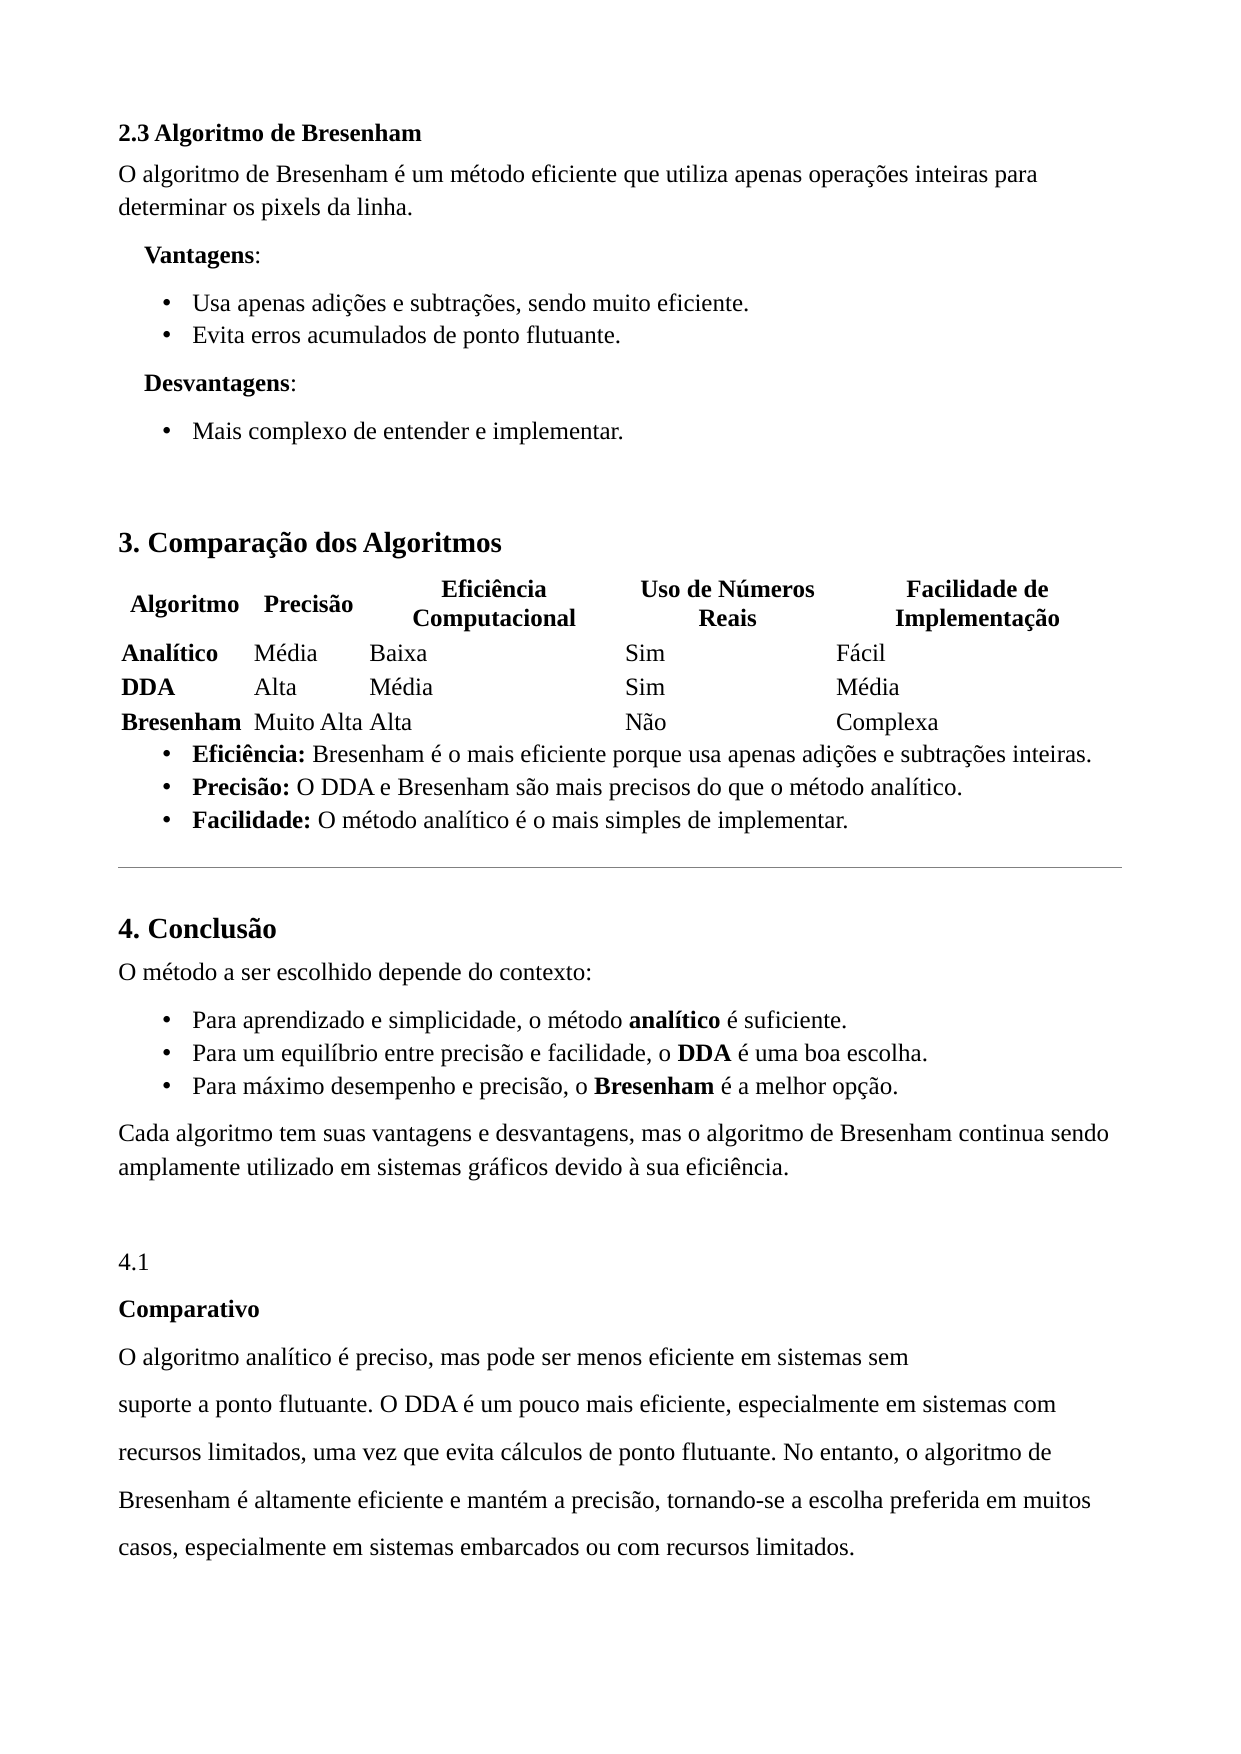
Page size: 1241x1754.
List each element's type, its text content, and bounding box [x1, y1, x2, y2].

table_cell Bresenham [118, 704, 251, 739]
list Precisão: O DDA e Bresenham são mais precisos do que o método analítico. [162, 772, 1122, 801]
table_cell Alta [251, 670, 366, 704]
text O algoritmo analítico é preciso, mas pode ser menos eficiente em sistemas sem [118, 1342, 1122, 1371]
table_cell Não [622, 704, 833, 739]
list Mais complexo de entender e implementar. [162, 416, 1122, 444]
list Eficiência: Bresenham é o mais eficiente porque usa apenas adições e subtrações inteiras. [162, 739, 1122, 767]
list Evita erros acumulados de ponto flutuante. [162, 321, 1122, 349]
table_cell Baixa [366, 635, 622, 669]
text Cada algoritmo tem suas vantagens e desvantagens, mas o algoritmo de Bresenham continua sendo amplamente utilizado em sistemas gráficos devido à sua eficiência. [118, 1118, 1122, 1180]
table_cell Sim [622, 635, 833, 669]
subtitle 3. Comparação dos Algoritmos [118, 526, 1122, 559]
table_cell Analítico [118, 635, 251, 669]
text Bresenham é altamente eficiente e mantém a precisão, tornando-se a escolha preferida em muitos [118, 1485, 1122, 1513]
table_cell Média [366, 670, 622, 704]
table_cell Alta [366, 704, 622, 739]
table_header Eficiência Computacional [366, 572, 622, 635]
table_header Uso de Números Reais [622, 572, 833, 635]
list Para máximo desempenho e precisão, o Bresenham é a melhor opção. [162, 1071, 1122, 1100]
list Facilidade: O método analítico é o mais simples de implementar. [162, 805, 1122, 833]
text O algoritmo de Bresenham é um método eficiente que utiliza apenas operações inteiras para determinar os pixels da linha. [118, 159, 1122, 221]
table_header Precisão [251, 572, 366, 635]
text suporte a ponto flutuante. O DDA é um pouco mais eficiente, especialmente em sistemas com [118, 1389, 1122, 1418]
list Para aprendizado e simplicidade, o método analítico é suficiente. [162, 1005, 1122, 1034]
subtitle 4. Conclusão [118, 911, 1122, 945]
text 4.1 [118, 1247, 1122, 1276]
table_header Algoritmo [118, 572, 251, 635]
text 🔹 Desvantagens: [118, 368, 1122, 397]
table_cell Fácil [833, 635, 1122, 669]
table_cell DDA [118, 670, 251, 704]
text casos, especialmente em sistemas embarcados ou com recursos limitados. [118, 1532, 1122, 1561]
text O método a ser escolhido depende do contexto: [118, 957, 1122, 986]
text 🔹 Vantagens: [118, 240, 1122, 269]
subtitle 2.3 Algoritmo de Bresenham [118, 118, 1122, 147]
table_header Facilidade de Implementação [833, 572, 1122, 635]
table_cell Complexa [833, 704, 1122, 739]
text recursos limitados, uma vez que evita cálculos de ponto flutuante. No entanto, o algoritmo de [118, 1437, 1122, 1466]
text Comparativo [118, 1294, 1122, 1323]
list Usa apenas adições e subtrações, sendo muito eficiente. [162, 288, 1122, 316]
list Para um equilíbrio entre precisão e facilidade, o DDA é uma boa escolha. [162, 1038, 1122, 1067]
table_cell Sim [622, 670, 833, 704]
table_cell Média [251, 635, 366, 669]
table_cell Muito Alta [251, 704, 366, 739]
table_cell Média [833, 670, 1122, 704]
